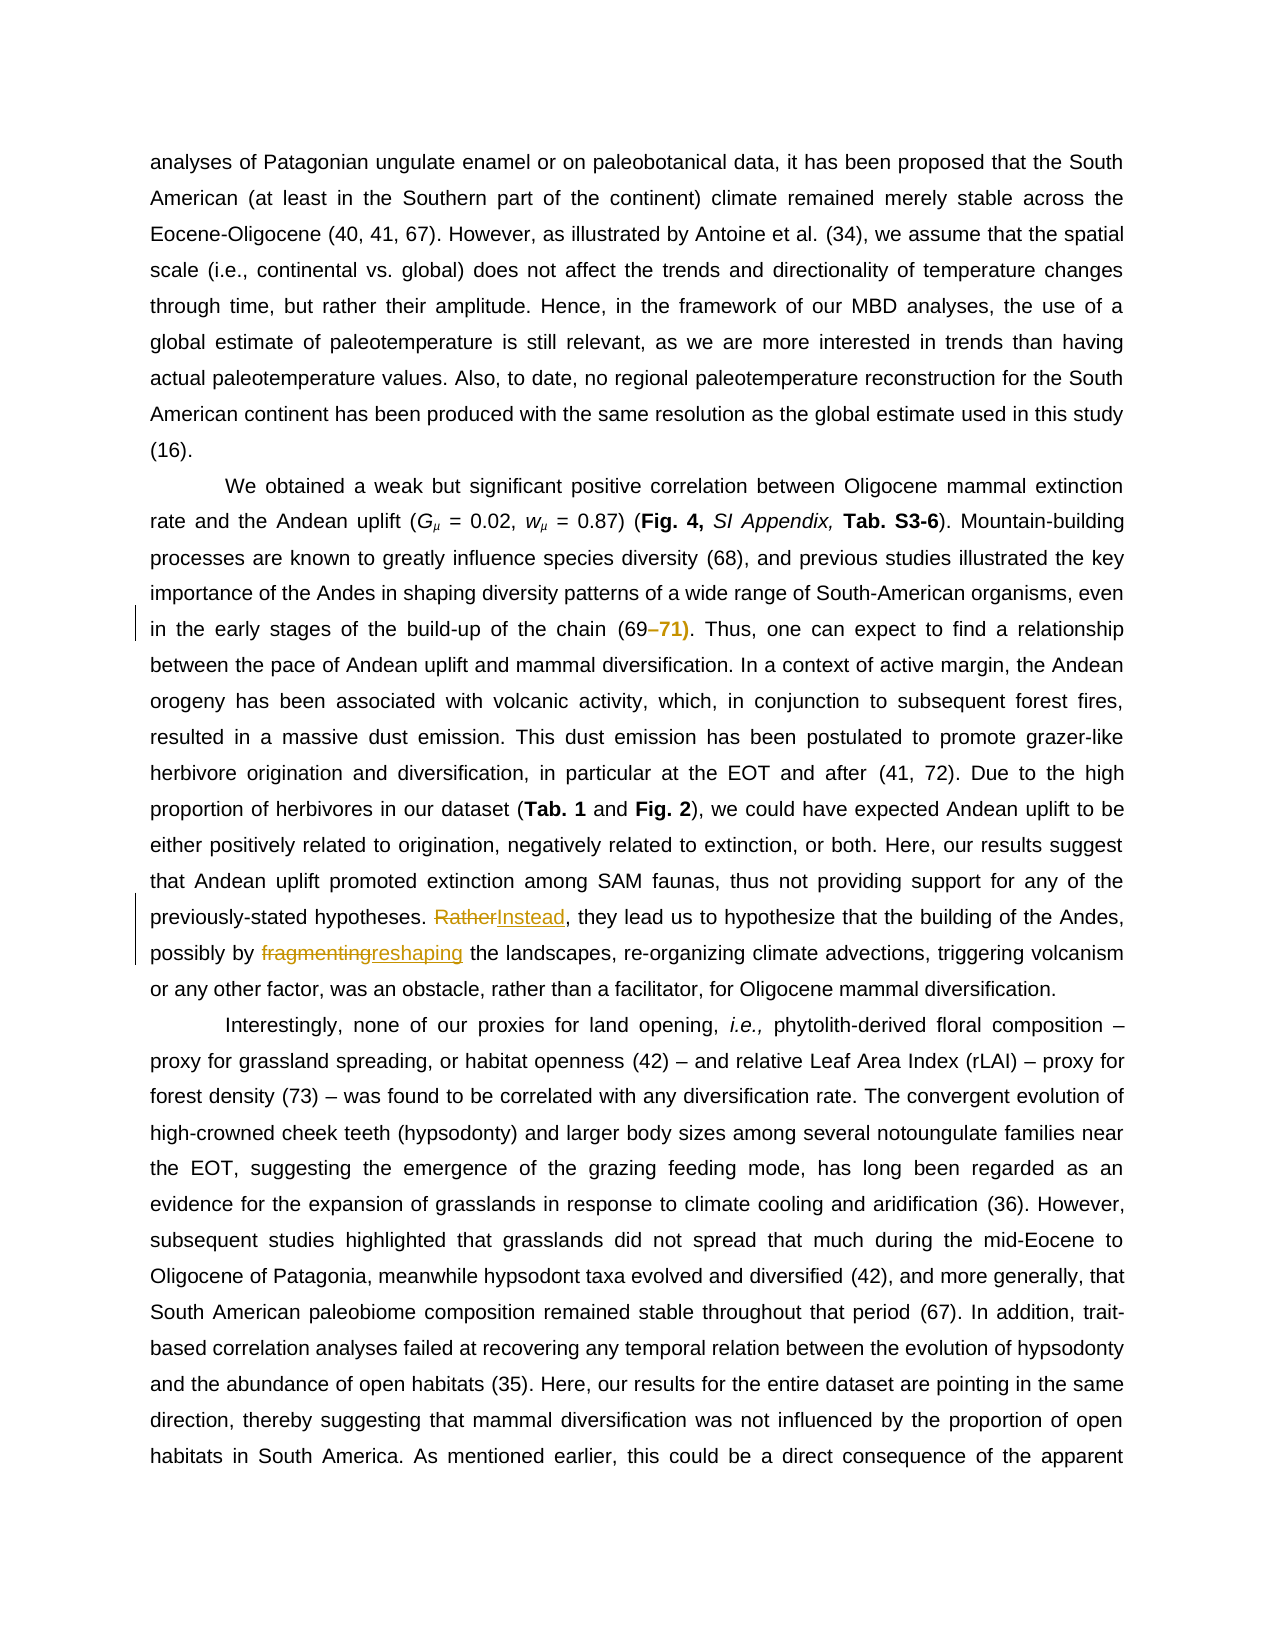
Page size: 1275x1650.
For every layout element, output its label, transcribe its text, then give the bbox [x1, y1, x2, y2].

text We obtained a weak but significant positive correlation between Oligocene mammal extinction rate and the Andean uplift (Gµ = 0.02, wµ = 0.87) (Fig. 4, SI Appendix, Tab. S3-6). Mountain-building processes are known to greatly influence species diversity (68), and previous studies illustrated the key importance of the Andes in shaping diversity patterns of a wide range of South-American organisms, even in the early stages of the build-up of the chain (69–71). Thus, one can expect to find a relationship between the pace of Andean uplift and mammal diversification. In a context of active margin, the Andean orogeny has been associated with volcanic activity, which, in conjunction to subsequent forest fires, resulted in a massive dust emission. This dust emission has been postulated to promote grazer-like herbivore origination and diversification, in particular at the EOT and after (41, 72). Due to the high proportion of herbivores in our dataset (Tab. 1 and Fig. 2), we could have expected Andean uplift to be either positively related to origination, negatively related to extinction, or both. Here, our results suggest that Andean uplift promoted extinction among SAM faunas, thus not providing support for any of the previously-stated hypotheses. Instead, they lead us to hypothesize that the building of the Andes, possibly by reshaping the landscapes, re-organizing climate advections, triggering volcanism or any other factor, was an obstacle, rather than a facilitator, for Oligocene mammal diversification. [150, 473, 1125, 1001]
text Interestingly, none of our proxies for land opening, i.e., phytolith-derived floral composition – proxy for grassland spreading, or habitat openness (42) – and relative Leaf Area Index (rLAI) – proxy for forest density (73) – was found to be correlated with any diversification rate. The convergent evolution of high-crowned cheek teeth (hypsodonty) and larger body sizes among several notoungulate families near the EOT, suggesting the emergence of the grazing feeding mode, has long been regarded as an evidence for the expansion of grasslands in response to climate cooling and aridification (36). However, subsequent studies highlighted that grasslands did not spread that much during the mid-Eocene to Oligocene of Patagonia, meanwhile hypsodont taxa evolved and diversified (42), and more generally, that South American paleobiome composition remained stable throughout that period (67). In addition, trait-based correlation analyses failed at recovering any temporal relation between the evolution of hypsodonty and the abundance of open habitats (35). Here, our results for the entire dataset are pointing in the same direction, thereby suggesting that mammal diversification was not influenced by the proportion of open habitats in South America. As mentioned earlier, this could be a direct consequence of the apparent [150, 1012, 1125, 1468]
text analyses of Patagonian ungulate enamel or on paleobotanical data, it has been proposed that the South American (at least in the Southern part of the continent) climate remained merely stable across the Eocene-Oligocene (40, 41, 67). However, as illustrated by Antoine et al. (34), we assume that the spatial scale (i.e., continental vs. global) does not affect the trends and directionality of temperature changes through time, but rather their amplitude. Hence, in the framework of our MBD analyses, the use of a global estimate of paleotemperature is still relevant, as we are more interested in trends than having actual paleotemperature values. Also, to date, no regional paleotemperature reconstruction for the South American continent has been produced with the same resolution as the global estimate used in this study (16). [150, 150, 1125, 461]
